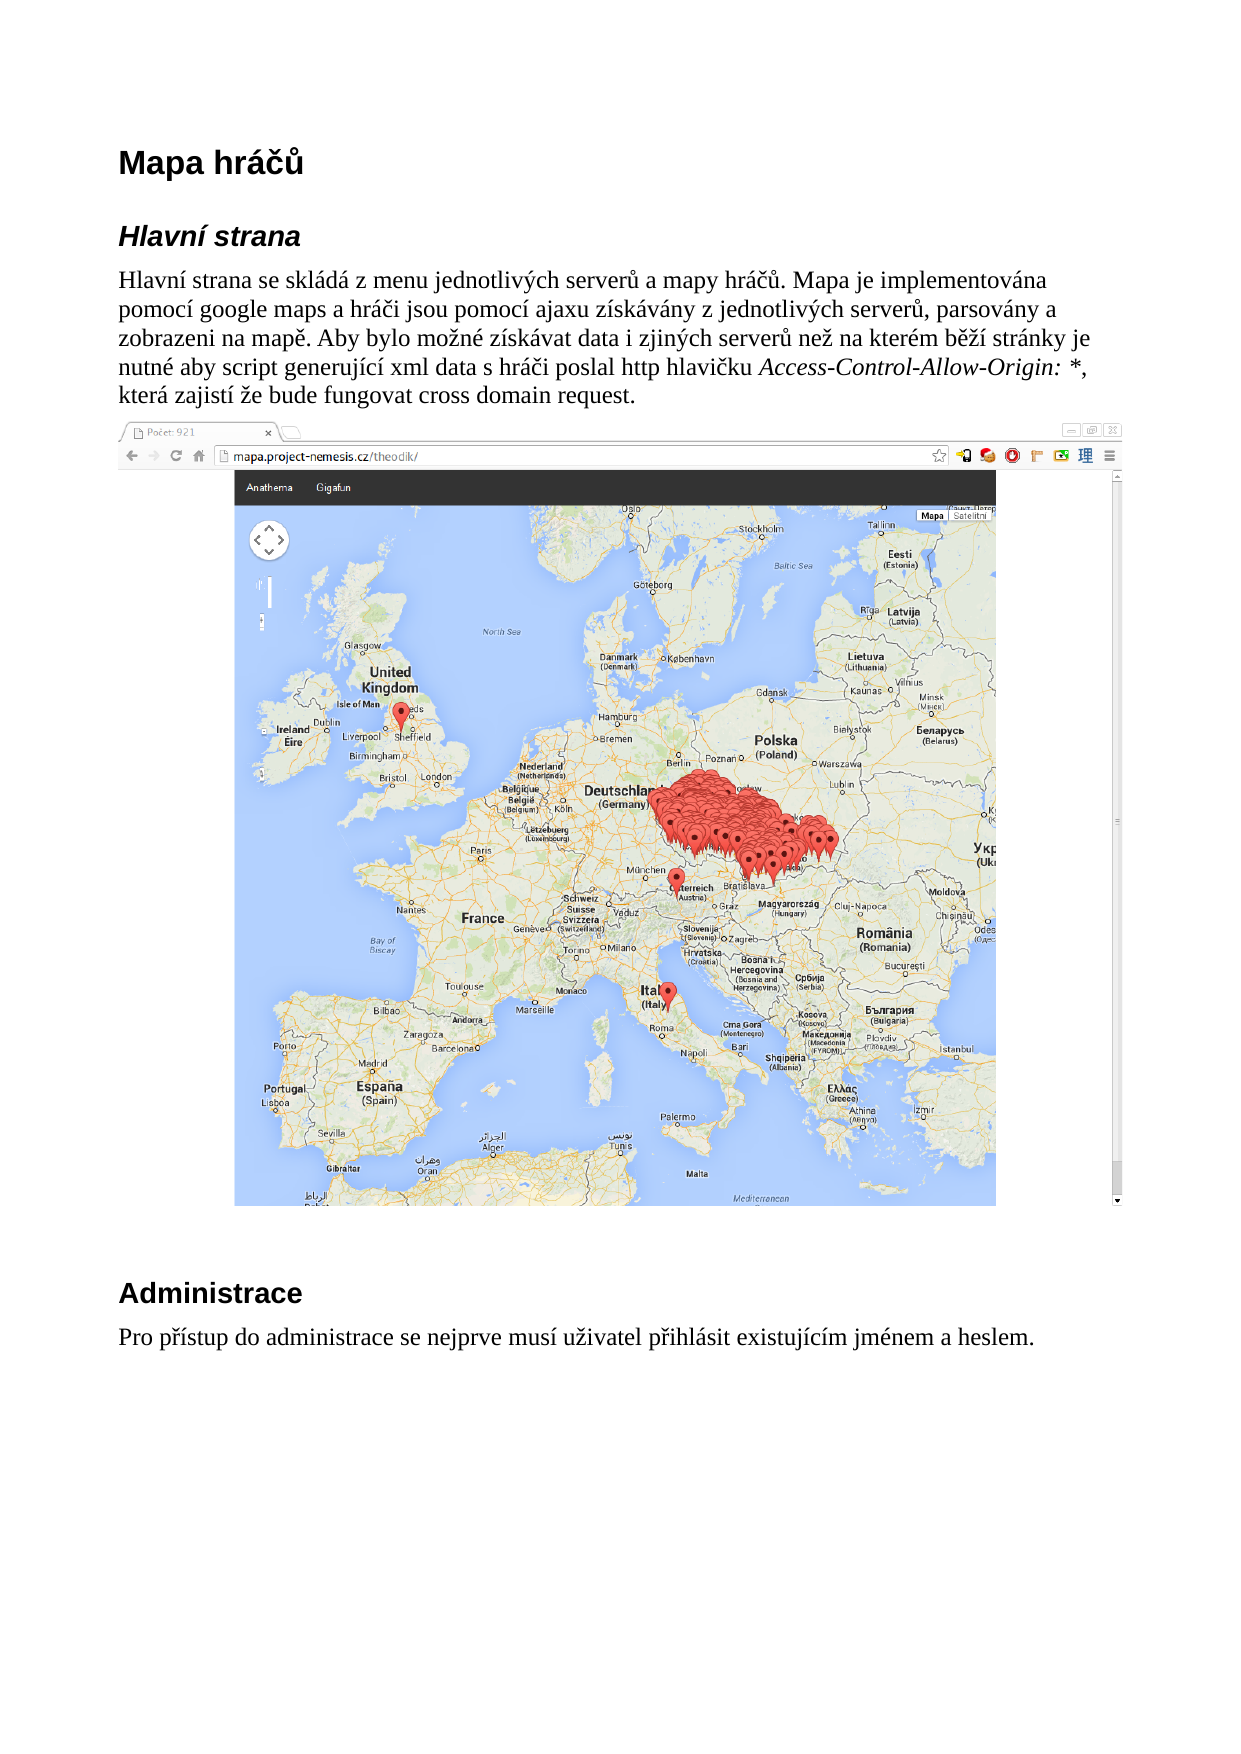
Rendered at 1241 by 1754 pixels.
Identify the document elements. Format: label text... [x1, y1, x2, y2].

subtitle Hlavní strana [118, 219, 1122, 253]
subtitle Mapa hráčů [118, 143, 1122, 182]
subtitle Administrace [118, 1276, 1122, 1310]
text Pro přístup do administrace se nejprve musí uživatel přihlásit existujícím jménem a heslem. [118, 1322, 1122, 1351]
text Hlavní strana se skládá z menu jednotlivých serverů a mapy hráčů. Mapa je implementována pomocí google maps a hráči jsou pomocí ajaxu získávány z jednotlivých serverů, parsovány a zobrazeni na mapě. Aby bylo možné získávat data i zjiných serverů než na kterém běží stránky je nutné aby script generující xml data s hráči poslal http hlavičku Access-Control-Allow-Origin: *, která zajistí že bude fungovat cross domain request. [118, 265, 1122, 409]
picture [118, 421, 1123, 1206]
